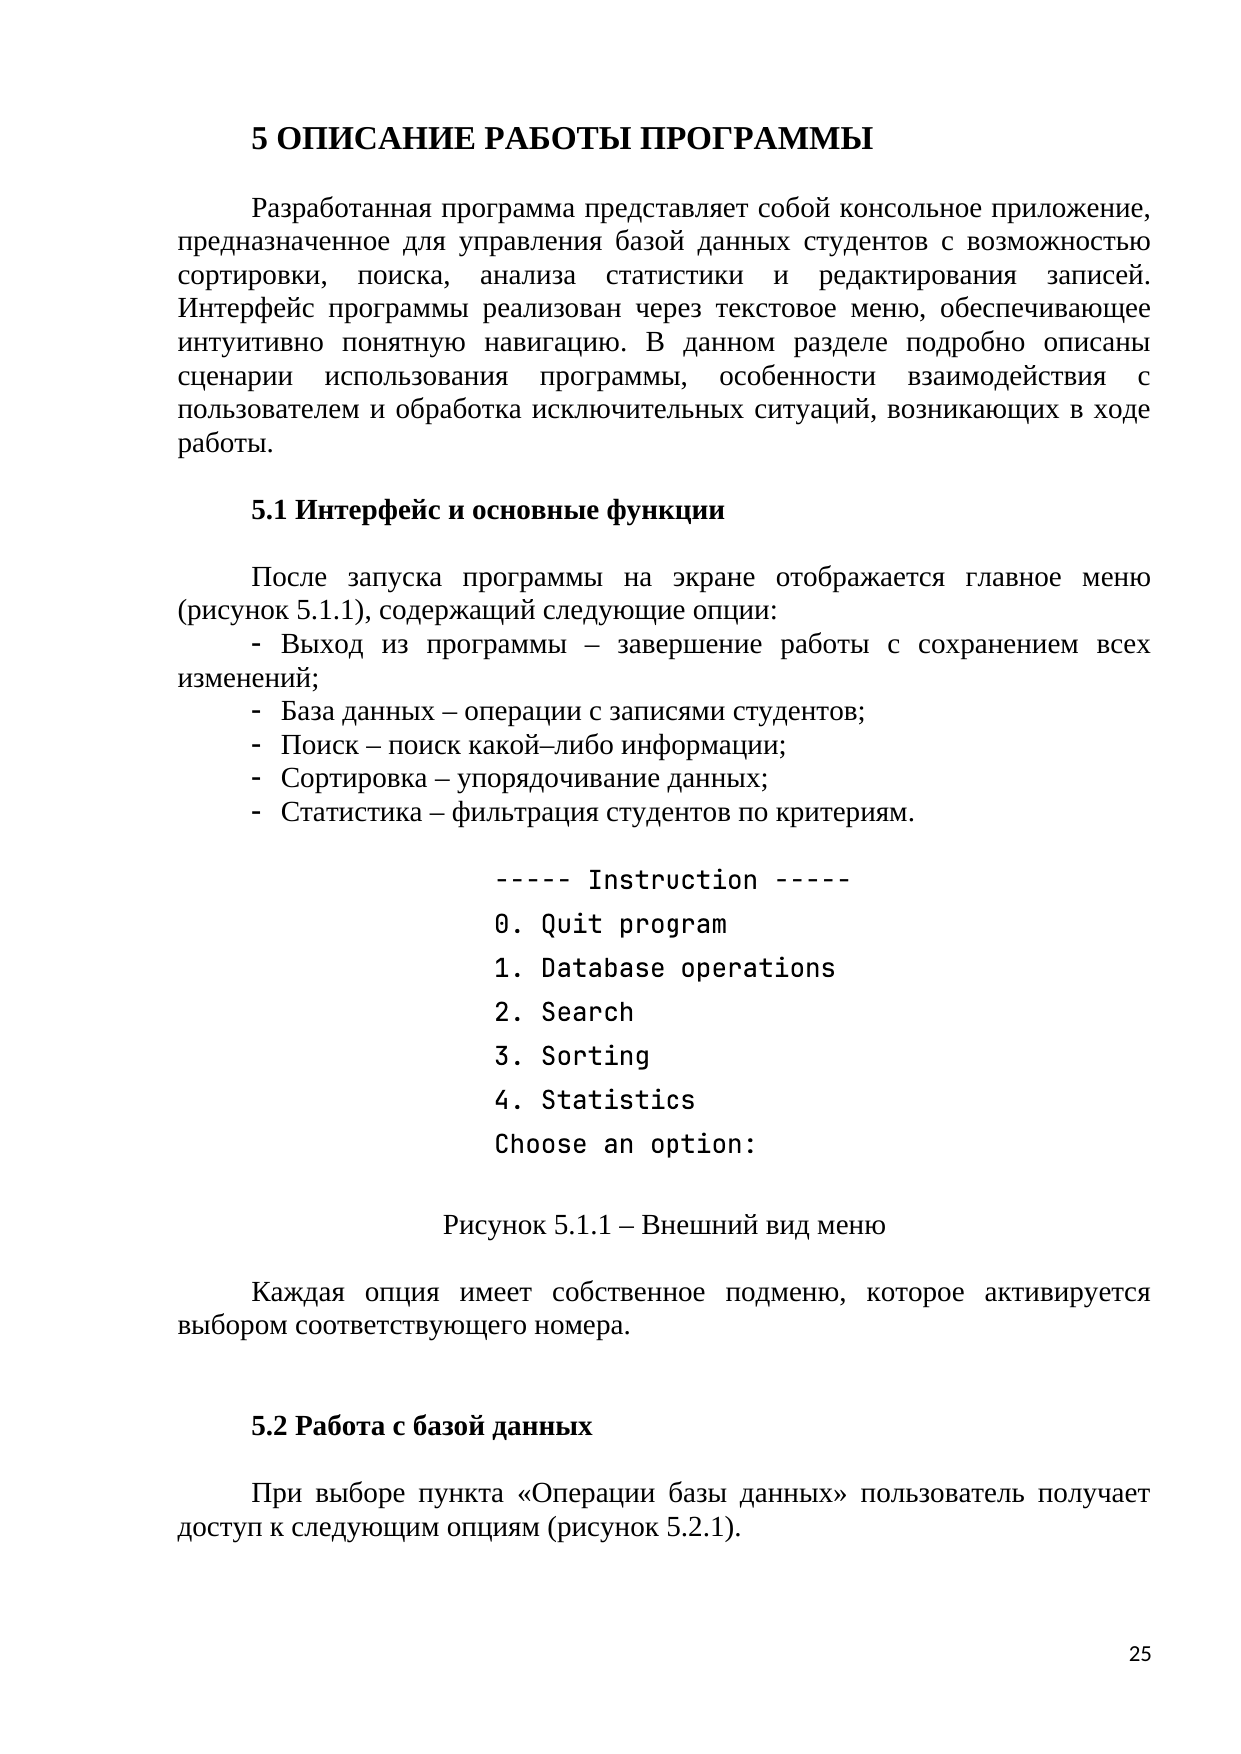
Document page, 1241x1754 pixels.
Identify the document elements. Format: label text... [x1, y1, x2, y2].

list Выход из программы – завершение работы с сохранением всех изменений; [177, 626, 1152, 693]
subtitle 5 Описание работы программы [251, 118, 1152, 156]
list Сортировка – упорядочивание данных; [177, 761, 1152, 794]
text Рисунок 5.1.1 – Внешний вид меню [177, 1207, 1152, 1240]
list Статистика – фильтрация студентов по критериям. [177, 794, 1152, 828]
picture [472, 861, 876, 1174]
subtitle 5.1 Интерфейс и основные функции [251, 492, 1152, 525]
text Каждая опция имеет собственное подменю, которое активируется выбором соответствующего номера. [177, 1274, 1152, 1341]
subtitle 5.2 Работа с базой данных [251, 1408, 1152, 1442]
text После запуска программы на экране отображается главное меню (рисунок 5.1.1), содержащий следующие опции: [177, 559, 1152, 626]
list База данных – операции с записями студентов; [177, 693, 1152, 727]
text Разработанная программа представляет собой консольное приложение, предназначенное для управления базой данных студентов с возможностью сортировки, поиска, анализа статистики и редактирования записей. Интерфейс программы реализован через текстовое меню, обеспечивающее интуитивно понятную навигацию. В данном разделе подробно описаны сценарии использования программы, особенности взаимодействия с пользователем и обработка исключительных ситуаций, возникающих в ходе работы. [177, 190, 1152, 458]
list Поиск – поиск какой–либо информации; [177, 727, 1152, 761]
text При выборе пункта «Операции базы данных» пользователь получает доступ к следующим опциям (рисунок 5.2.1). [177, 1475, 1152, 1542]
